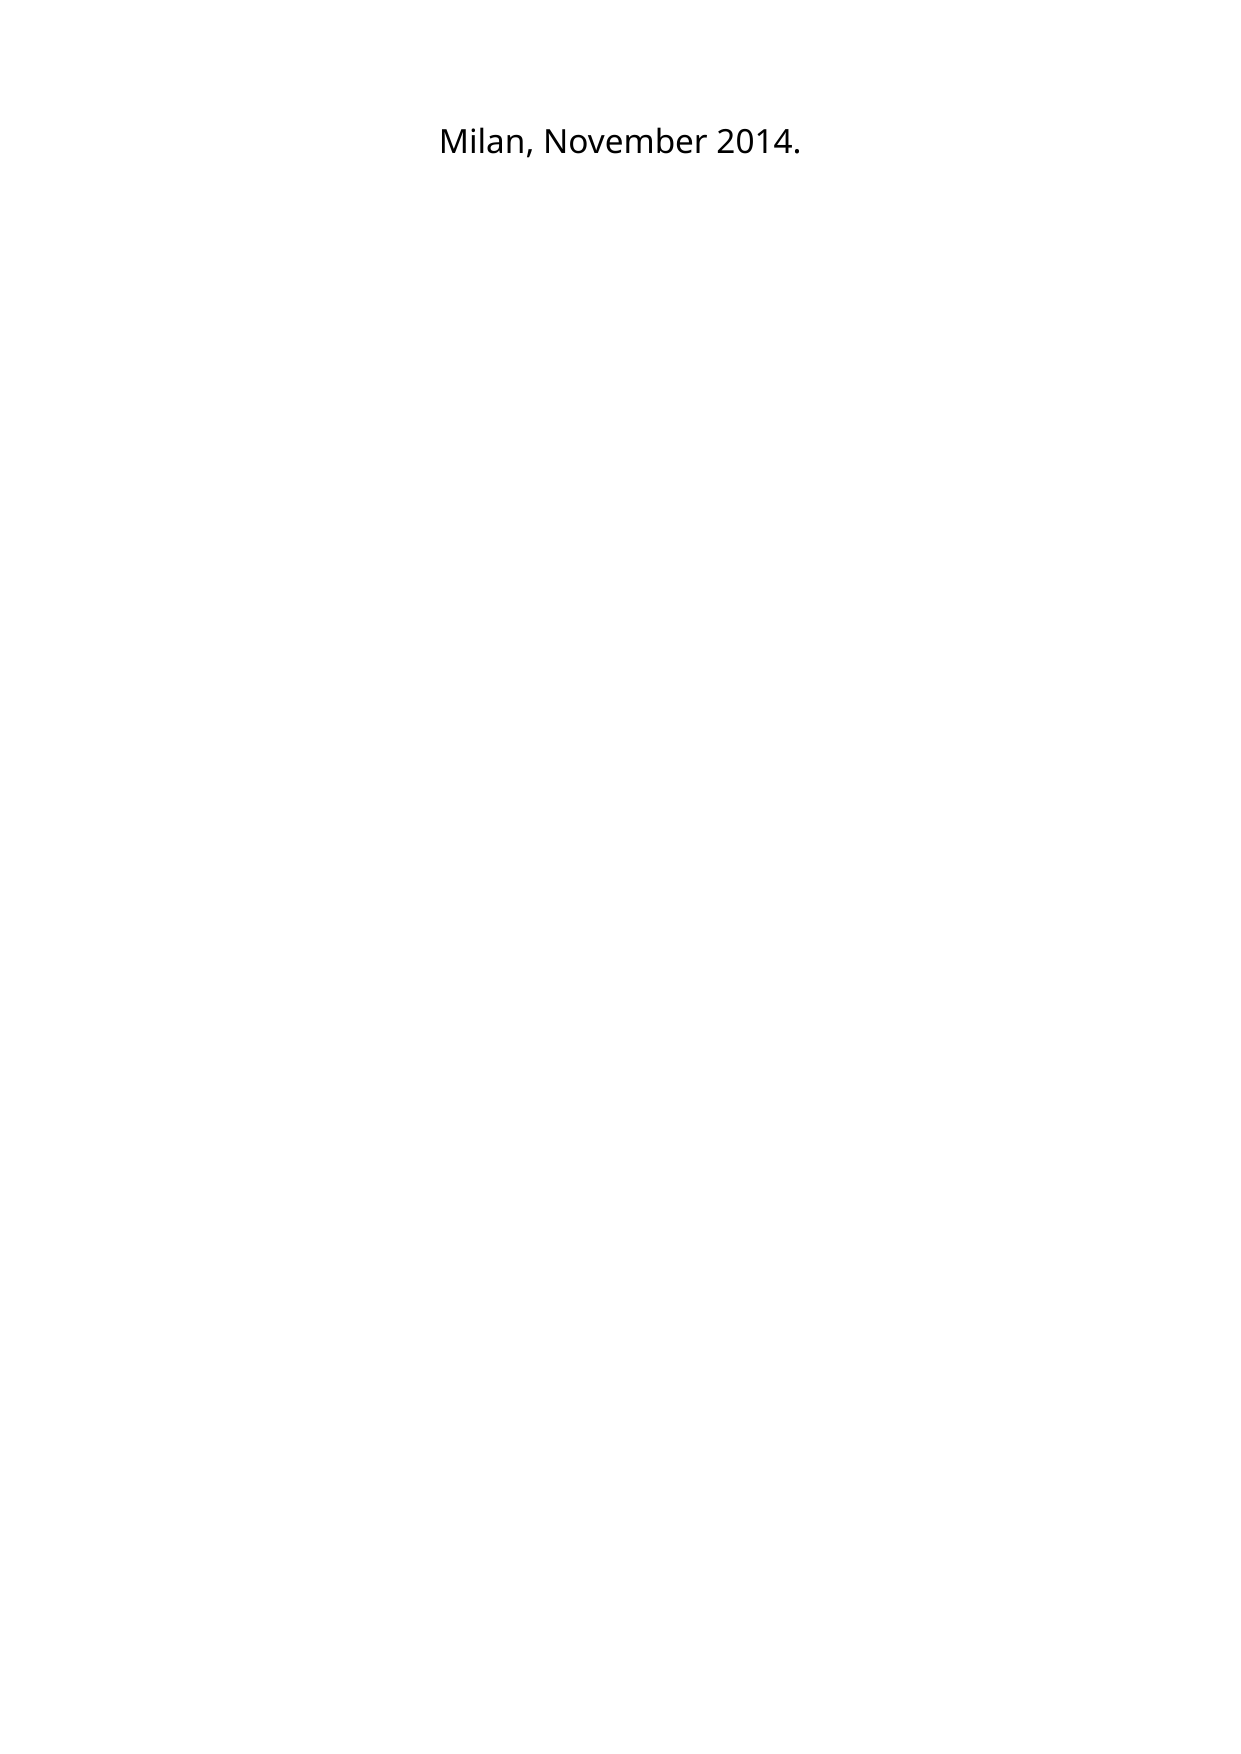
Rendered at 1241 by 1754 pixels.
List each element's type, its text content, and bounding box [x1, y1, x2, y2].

text Milan, November 2014. [118, 118, 1122, 163]
